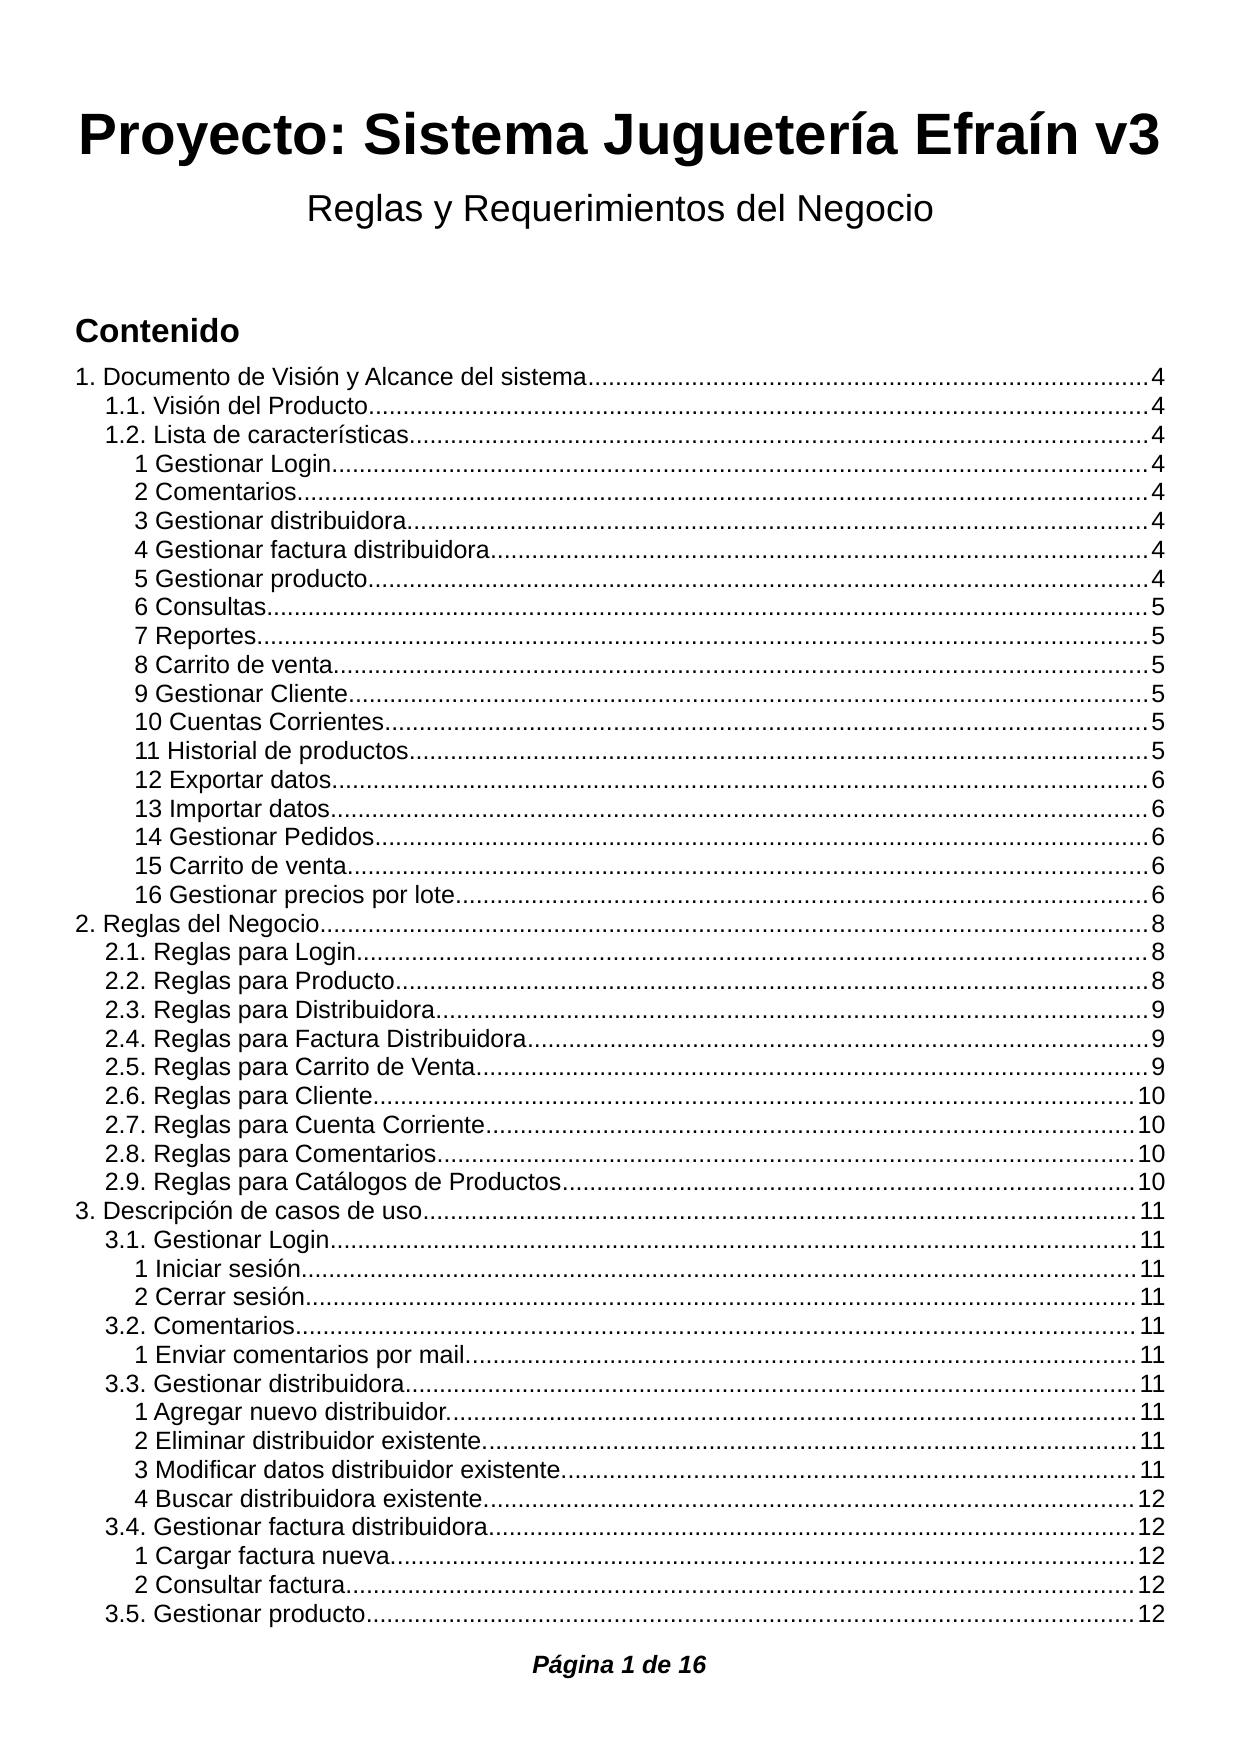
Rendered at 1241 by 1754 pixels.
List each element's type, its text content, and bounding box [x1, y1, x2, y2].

text 4 Buscar distribuidora existente. 12 [134, 1483, 1165, 1512]
text 6 Consultas 5 [134, 592, 1165, 621]
text 7 Reportes 5 [134, 621, 1165, 650]
text 2.9. Reglas para Catálogos de Productos 10 [104, 1167, 1165, 1196]
text 9 Gestionar Cliente 5 [134, 678, 1165, 707]
text 10 Cuentas Corrientes 5 [134, 707, 1165, 736]
title Proyecto: Sistema Juguetería Efraín v3 [75, 100, 1165, 167]
text 13 Importar datos 6 [134, 793, 1165, 822]
text 1 Cargar factura nueva. 12 [134, 1541, 1165, 1570]
text 2. Reglas del Negocio 8 [75, 908, 1165, 937]
subtitle Reglas y Requerimientos del Negocio [75, 186, 1165, 229]
text 11 Historial de productos 5 [134, 736, 1165, 765]
text 5 Gestionar producto 4 [134, 563, 1165, 592]
text 2.4. Reglas para Factura Distribuidora 9 [104, 1023, 1165, 1052]
text 12 Exportar datos 6 [134, 765, 1165, 793]
text 15 Carrito de venta 6 [134, 851, 1165, 880]
text 2 Eliminar distribuidor existente. 11 [134, 1426, 1165, 1455]
text 16 Gestionar precios por lote 6 [134, 880, 1165, 908]
text 4 Gestionar factura distribuidora 4 [134, 535, 1165, 563]
text 3 Gestionar distribuidora 4 [134, 506, 1165, 535]
text 1. Documento de Visión y Alcance del sistema 4 [75, 362, 1165, 391]
text 2.2. Reglas para Producto 8 [104, 966, 1165, 995]
text 1 Gestionar Login 4 [134, 448, 1165, 477]
text 2.1. Reglas para Login 8 [104, 937, 1165, 966]
text 3.2. Comentarios 11 [104, 1311, 1165, 1340]
text 1 Agregar nuevo distribuidor. 11 [134, 1397, 1165, 1426]
text 3.5. Gestionar producto 12 [104, 1598, 1165, 1627]
text 1.1. Visión del Producto 4 [104, 391, 1165, 420]
text 3.4. Gestionar factura distribuidora 12 [104, 1512, 1165, 1541]
text 3.3. Gestionar distribuidora 11 [104, 1368, 1165, 1397]
text 2 Comentarios 4 [134, 477, 1165, 506]
text 2.7. Reglas para Cuenta Corriente 10 [104, 1110, 1165, 1138]
text 3. Descripción de casos de uso 11 [75, 1196, 1165, 1225]
text 2.8. Reglas para Comentarios 10 [104, 1138, 1165, 1167]
text 1 Enviar comentarios por mail. 11 [134, 1340, 1165, 1368]
text 2.5. Reglas para Carrito de Venta 9 [104, 1052, 1165, 1081]
text 1 Iniciar sesión 11 [134, 1253, 1165, 1282]
text 8 Carrito de venta 5 [134, 650, 1165, 678]
text 14 Gestionar Pedidos 6 [134, 822, 1165, 851]
text 2.3. Reglas para Distribuidora 9 [104, 995, 1165, 1023]
text 1.2. Lista de características 4 [104, 420, 1165, 448]
text 2 Consultar factura. 12 [134, 1570, 1165, 1598]
text 2 Cerrar sesión 11 [134, 1282, 1165, 1311]
text 3.1. Gestionar Login 11 [104, 1225, 1165, 1253]
text 3 Modificar datos distribuidor existente. 11 [134, 1455, 1165, 1483]
subtitle Contenido [75, 311, 1165, 350]
text 2.6. Reglas para Cliente 10 [104, 1081, 1165, 1110]
